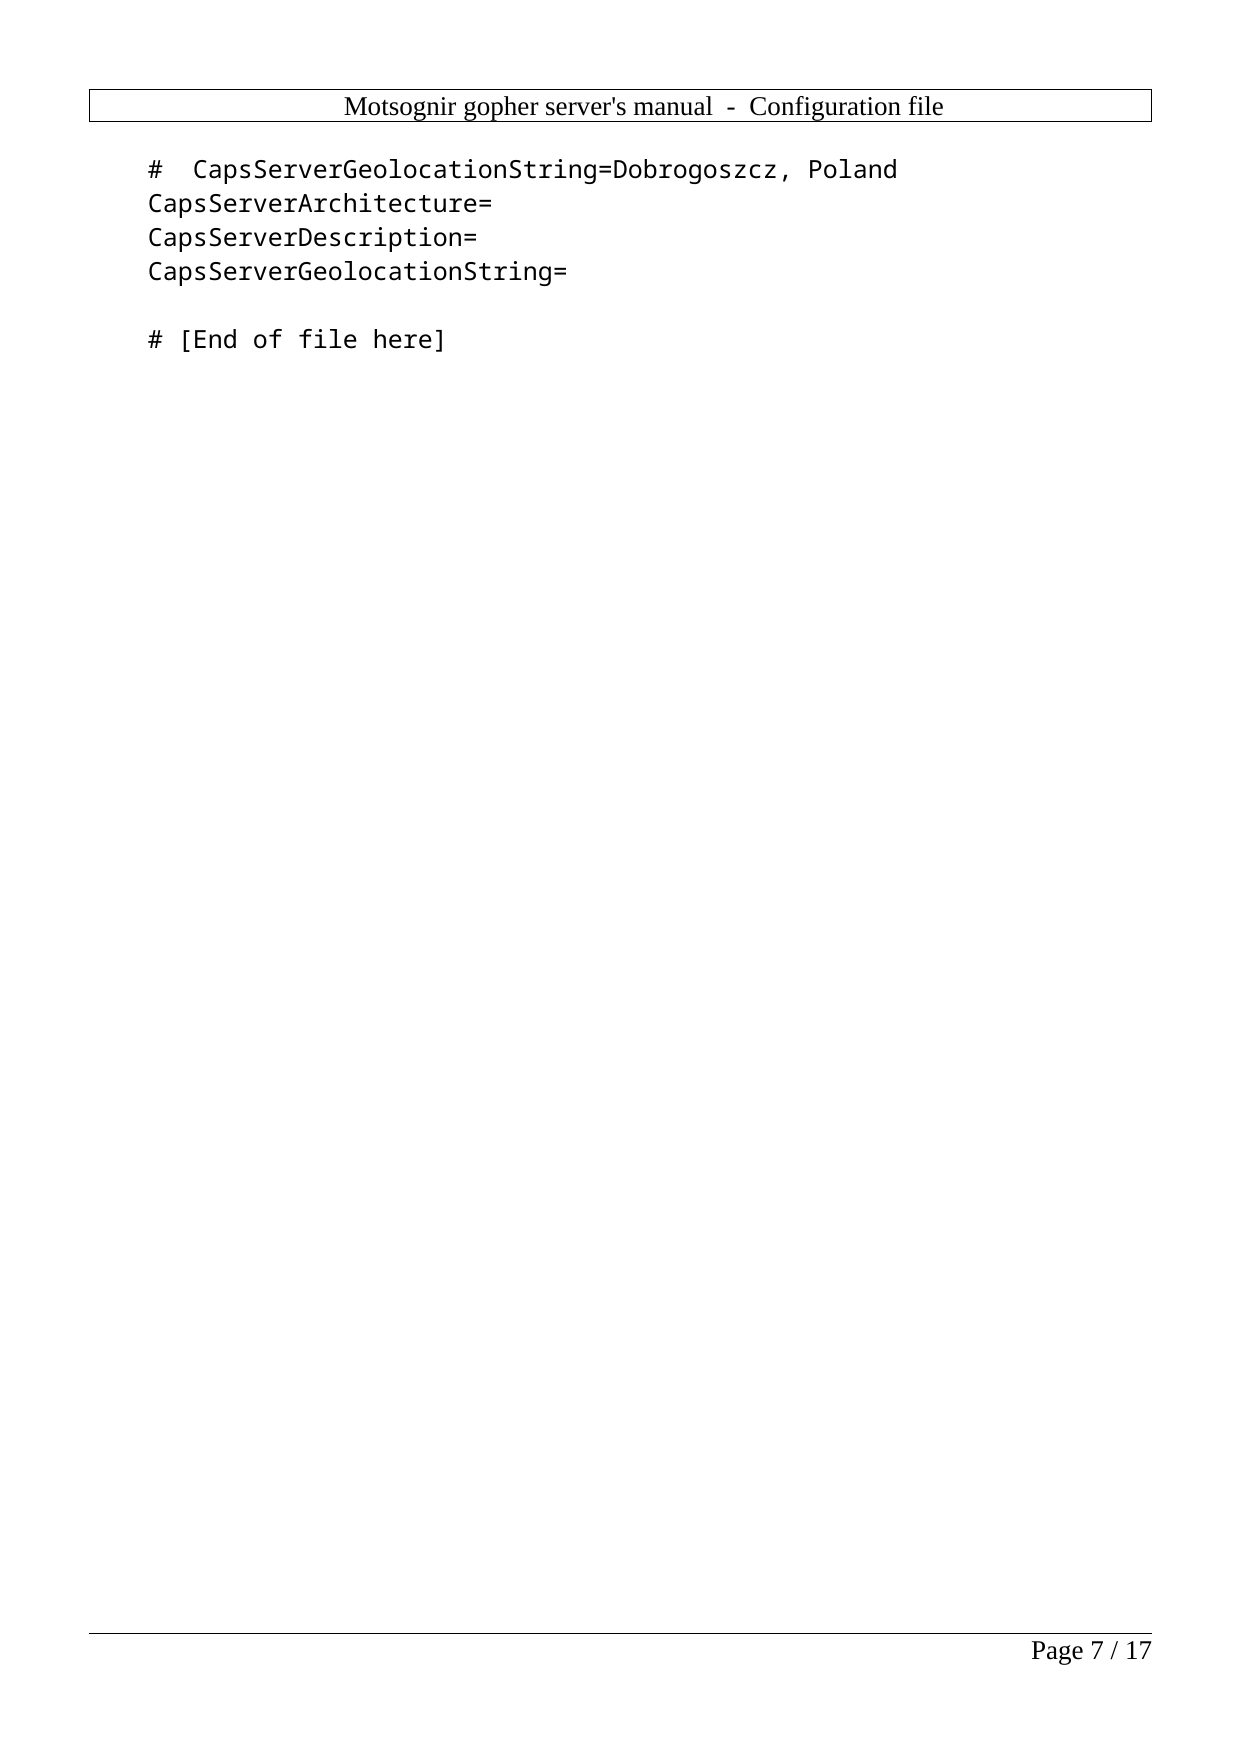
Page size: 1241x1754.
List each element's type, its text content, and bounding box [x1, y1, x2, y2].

text CapsServerArchitecture= [148, 186, 1152, 220]
text # CapsServerGeolocationString=Dobrogoszcz, Poland [148, 152, 1152, 186]
text CapsServerDescription= [148, 220, 1152, 254]
text # [End of file here] [148, 322, 1152, 356]
text CapsServerGeolocationString= [148, 254, 1152, 288]
